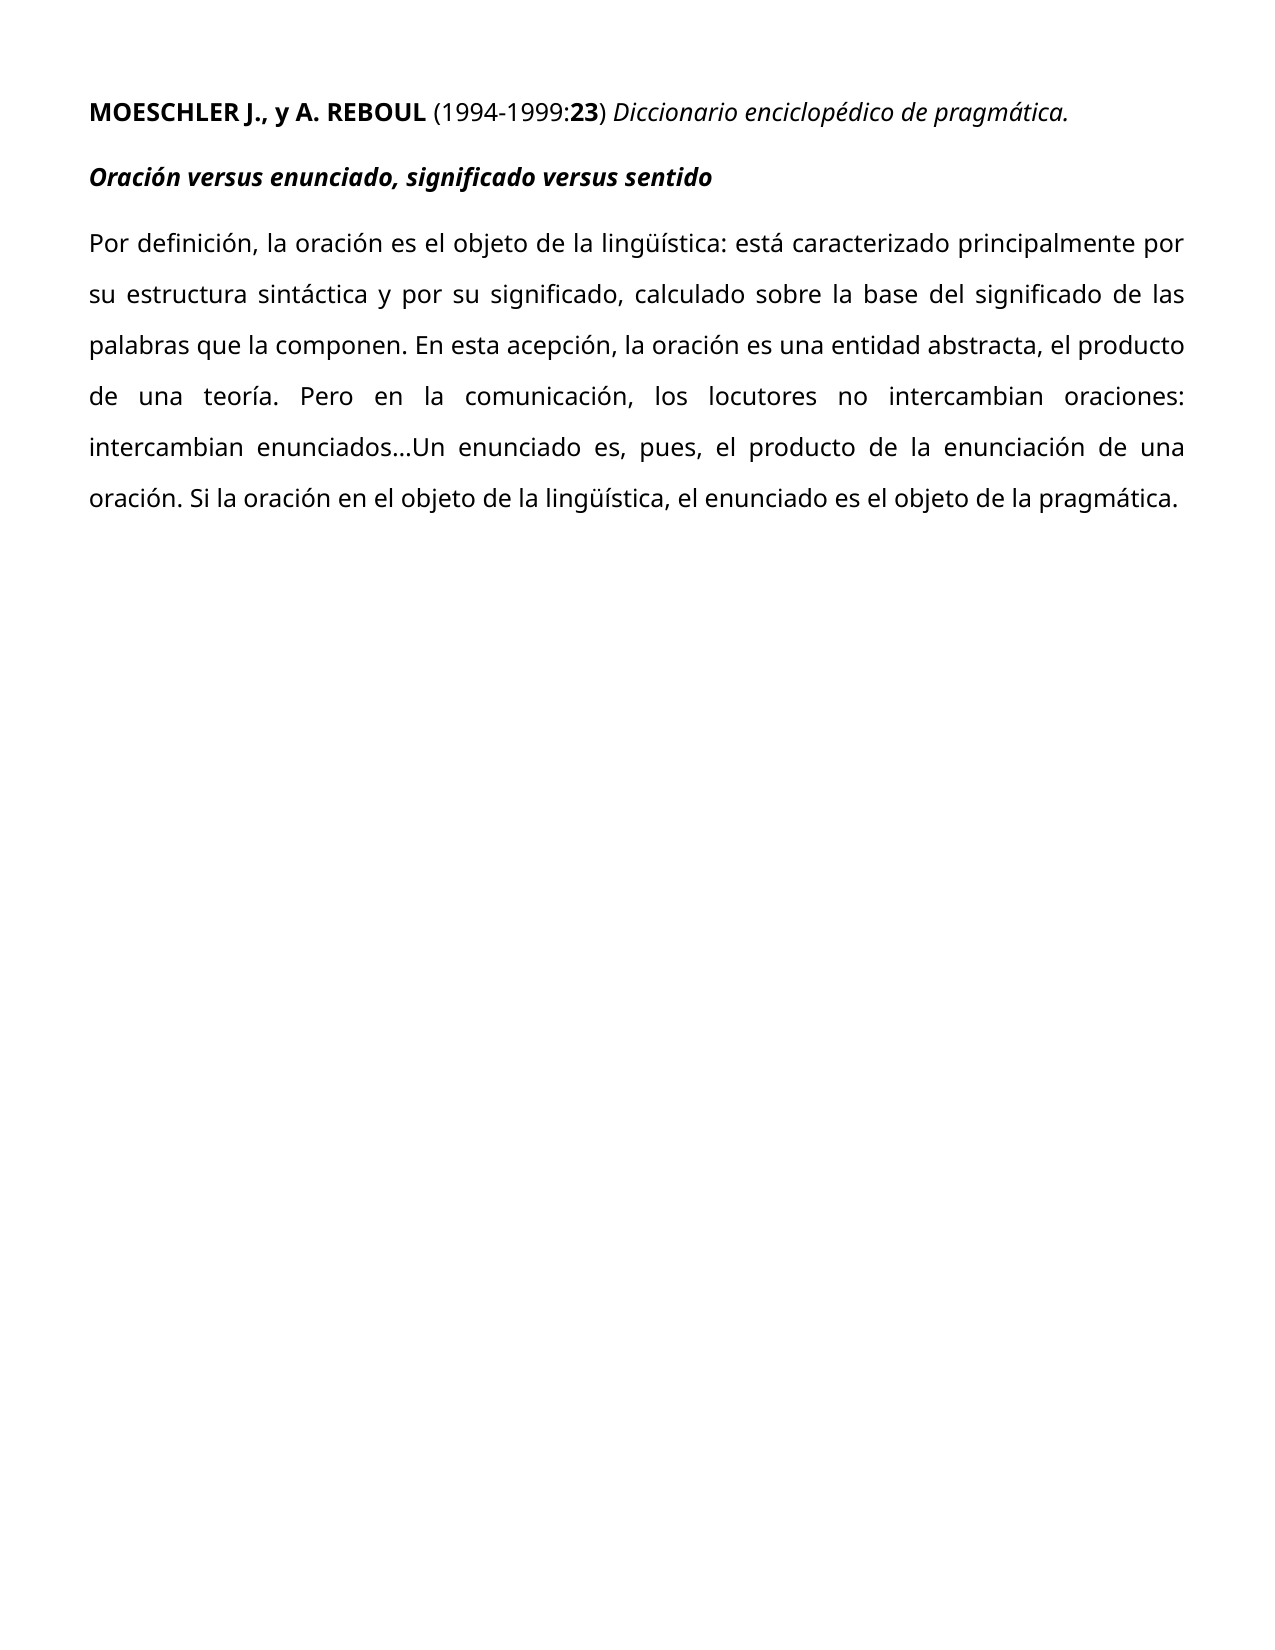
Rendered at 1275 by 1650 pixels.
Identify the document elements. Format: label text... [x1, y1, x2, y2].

text MOESCHLER J., y A. REBOUL (1994-1999:23) Diccionario enciclopédico de pragmática. [88, 94, 1186, 128]
text Por definición, la oración es el objeto de la lingüística: está caracterizado principalmente por su estructura sintáctica y por su significado, calculado sobre la base del significado de las palabras que la componen. En esta acepción, la oración es una entidad abstracta, el producto de una teoría. Pero en la comunicación, los locutores no intercambian oraciones: intercambian enunciados…Un enunciado es, pues, el producto de la enunciación de una oración. Si la oración en el objeto de la lingüística, el enunciado es el objeto de la pragmática. [88, 226, 1186, 515]
text Oración versus enunciado, significado versus sentido [88, 160, 1186, 194]
